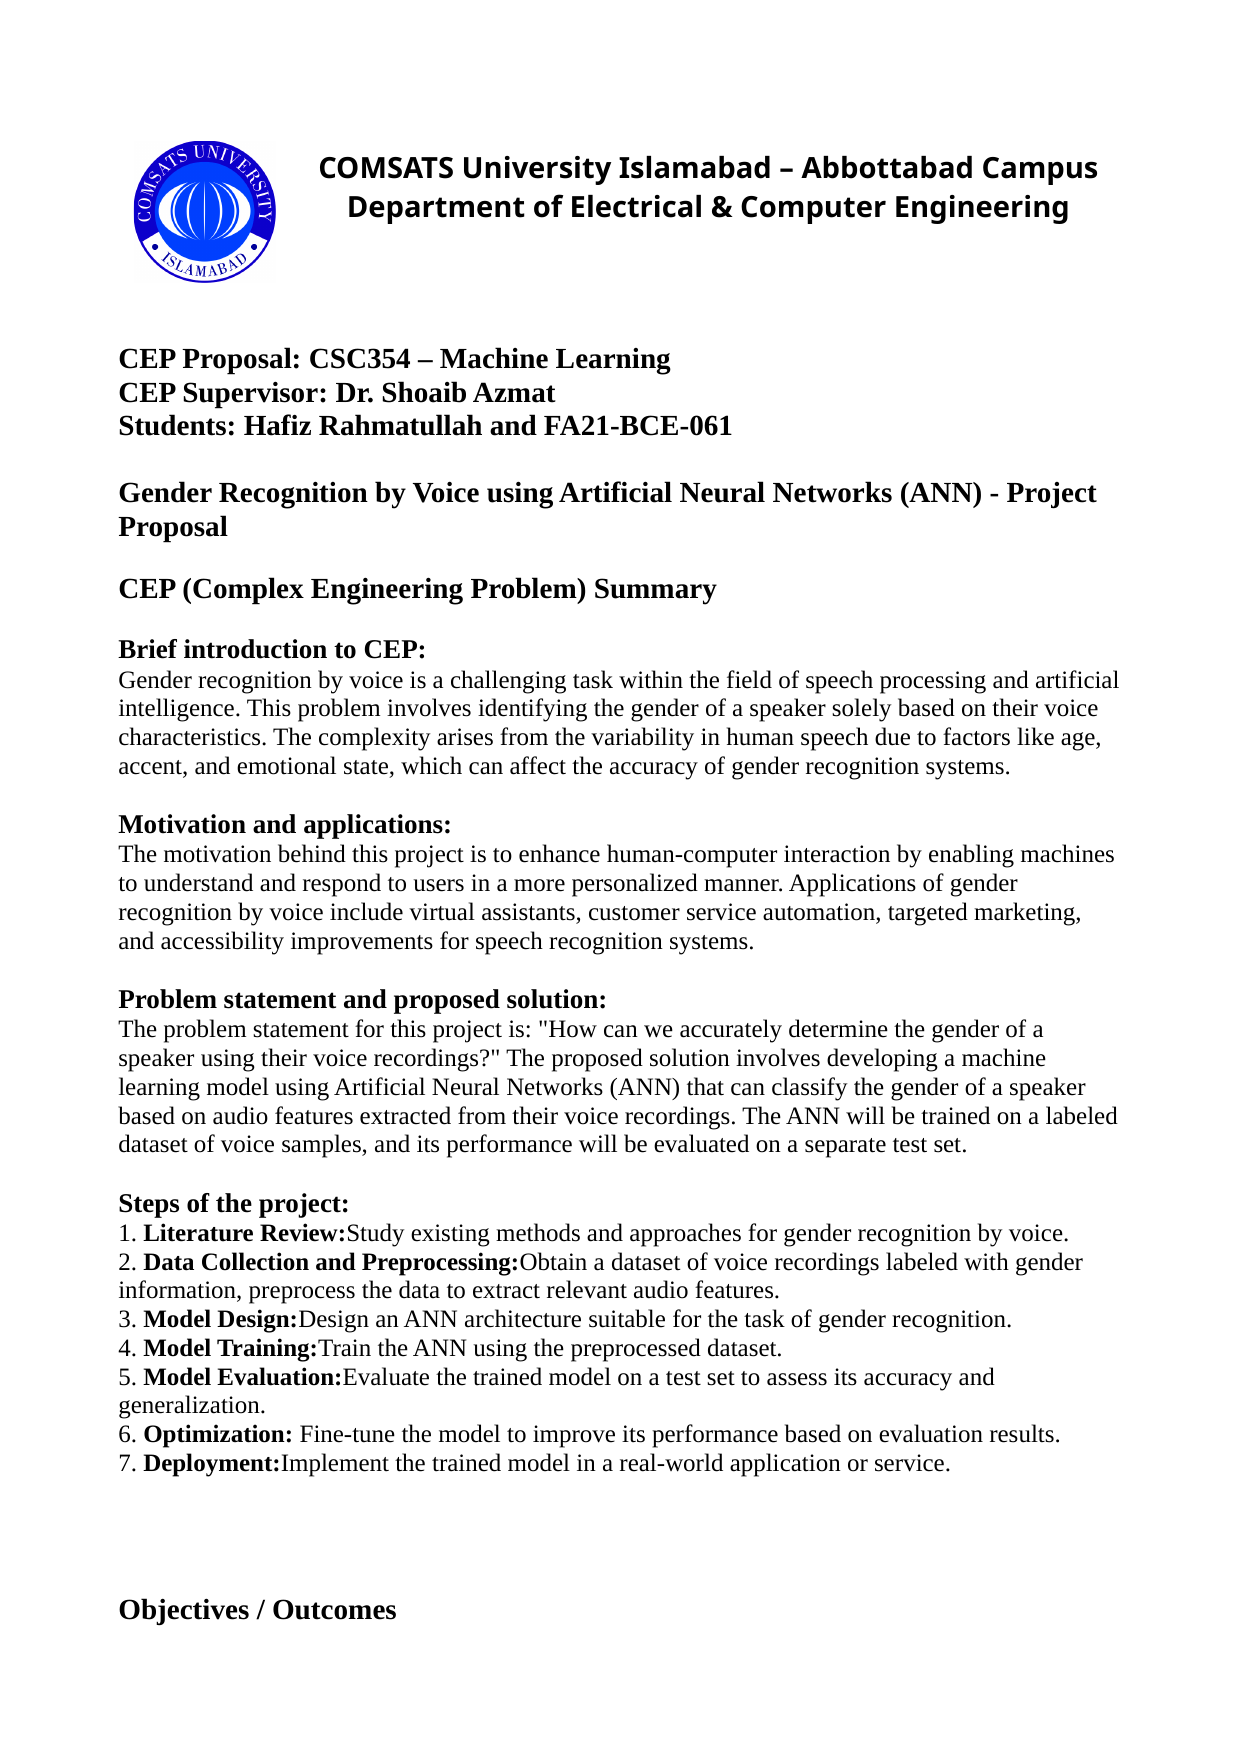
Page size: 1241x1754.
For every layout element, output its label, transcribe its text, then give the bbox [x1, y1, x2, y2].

text Steps of the project: [118, 1187, 1122, 1218]
text 2. Data Collection and Preprocessing:Obtain a dataset of voice recordings labeled with gender information, preprocess the data to extract relevant audio features. [118, 1247, 1122, 1304]
text 5. Model Evaluation:Evaluate the trained model on a test set to assess its accuracy and generalization. [118, 1362, 1122, 1419]
text CEP (Complex Engineering Problem) Summary [118, 571, 1122, 605]
text CEP Proposal: CSC354 – Machine Learning [118, 341, 1122, 375]
text 3. Model Design:Design an ANN architecture suitable for the task of gender recognition. [118, 1304, 1122, 1333]
text The motivation behind this project is to enhance human-computer interaction by enabling machines to understand and respond to users in a more personalized manner. Applications of gender recognition by voice include virtual assistants, customer service automation, targeted marketing, and accessibility improvements for speech recognition systems. [118, 839, 1122, 954]
text Brief introduction to CEP: [118, 633, 1122, 665]
picture [133, 141, 276, 283]
text 7. Deployment:Implement the trained model in a real-world application or service. [118, 1448, 1122, 1477]
text Problem statement and proposed solution: [118, 983, 1122, 1014]
text COMSATS University Islamabad – Abbottabad Campus Department of Electrical & Computer Engineering [276, 147, 1122, 226]
text Motivation and applications: [118, 808, 1122, 839]
text 4. Model Training:Train the ANN using the preprocessed dataset. [118, 1333, 1122, 1362]
text 6. Optimization: Fine-tune the model to improve its performance based on evaluation results. [118, 1419, 1122, 1448]
text Objectives / Outcomes [118, 1592, 1122, 1625]
text Gender recognition by voice is a challenging task within the field of speech processing and artificial intelligence. This problem involves identifying the gender of a speaker solely based on their voice characteristics. The complexity arises from the variability in human speech due to factors like age, accent, and emotional state, which can affect the accuracy of gender recognition systems. [118, 665, 1122, 780]
text 1. Literature Review:Study existing methods and approaches for gender recognition by voice. [118, 1218, 1122, 1247]
text Gender Recognition by Voice using Artificial Neural Networks (ANN) - Project Proposal [118, 475, 1122, 542]
text The problem statement for this project is: "How can we accurately determine the gender of a speaker using their voice recordings?" The proposed solution involves developing a machine learning model using Artificial Neural Networks (ANN) that can classify the gender of a speaker based on audio features extracted from their voice recordings. The ANN will be trained on a labeled dataset of voice samples, and its performance will be evaluated on a separate test set. [118, 1014, 1122, 1158]
text Students: Hafiz Rahmatullah and FA21-BCE-061 [118, 408, 1122, 442]
text CEP Supervisor: Dr. Shoaib Azmat [118, 375, 1122, 408]
